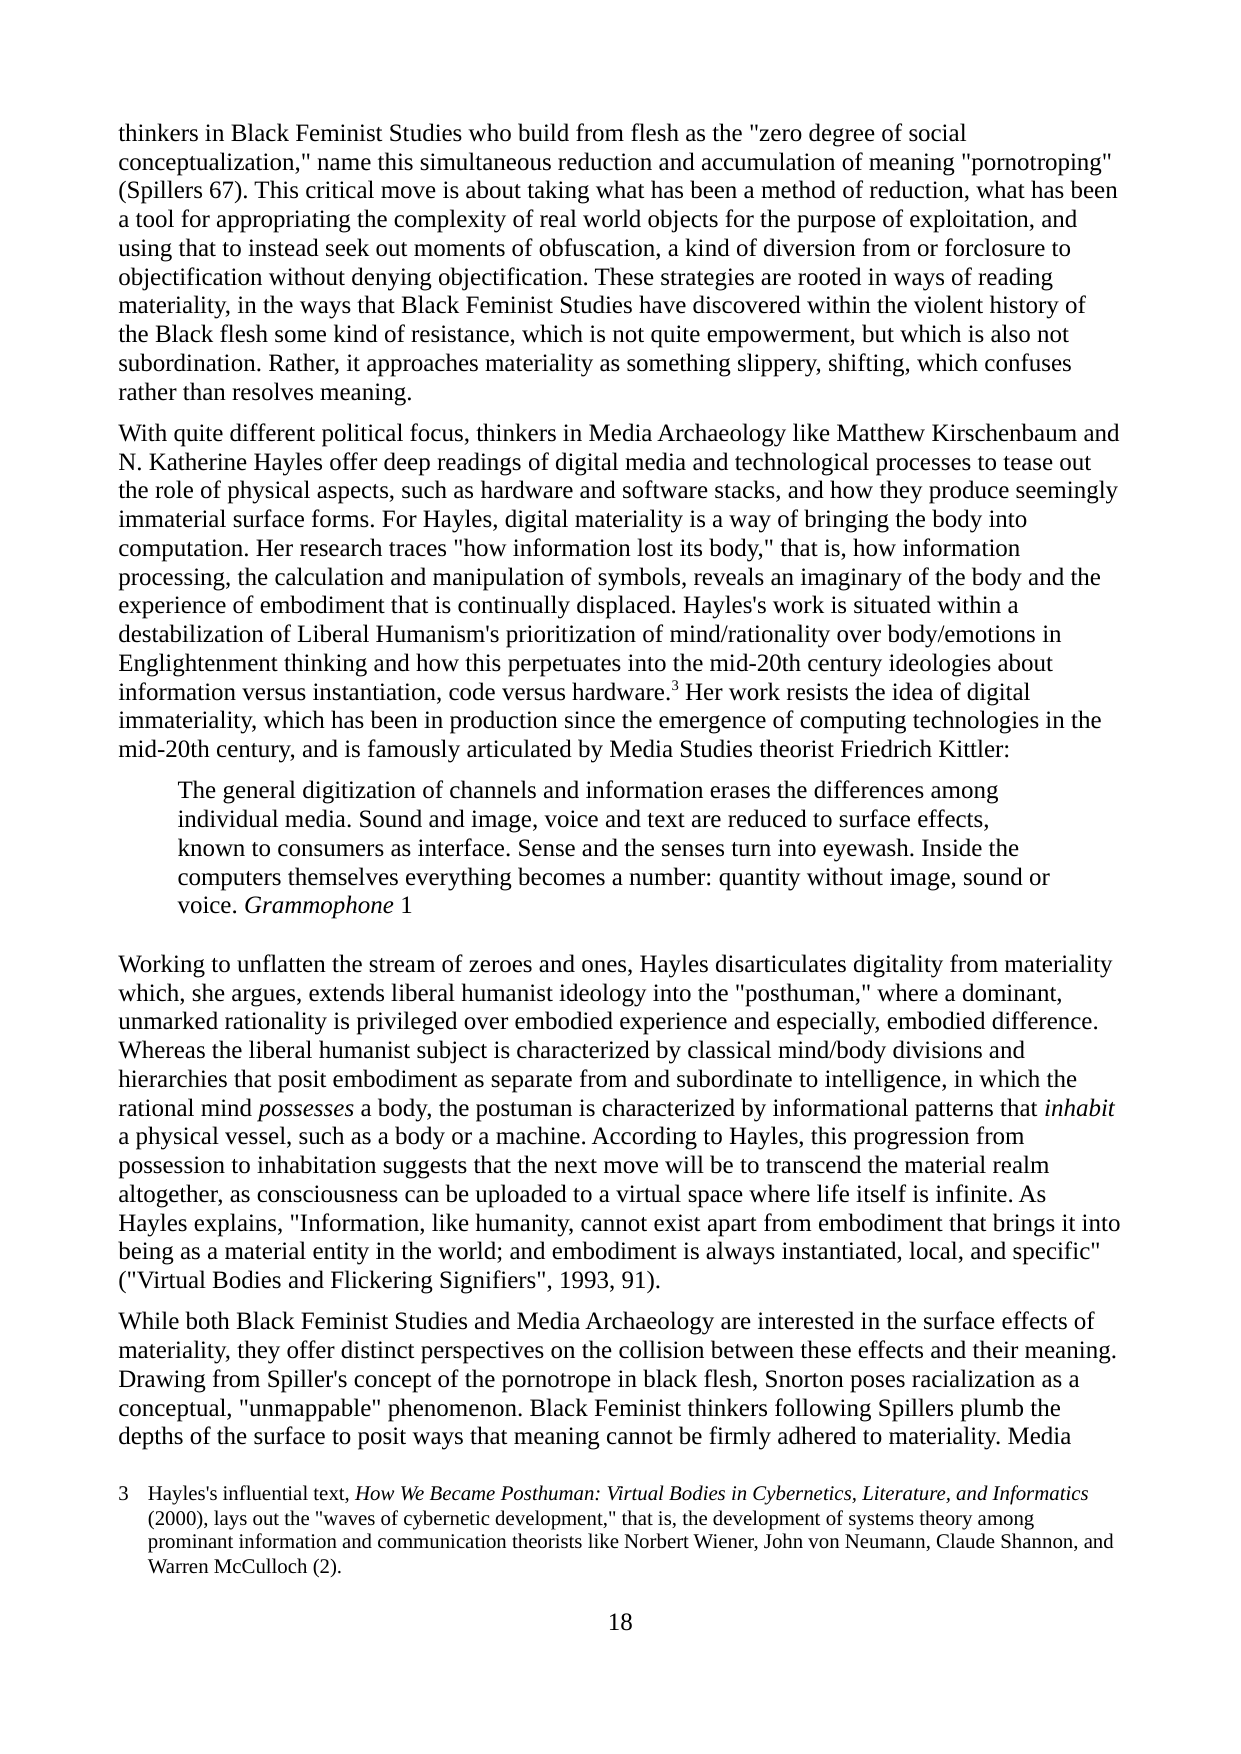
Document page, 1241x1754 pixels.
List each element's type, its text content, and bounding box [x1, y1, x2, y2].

text Hayles's influential text, How We Became Posthuman: Virtual Bodies in Cybernetics, Literature, and Informatics (2000), lays out the "waves of cybernetic development," that is, the development of systems theory among prominant information and communication theorists like Norbert Wiener, John von Neumann, Claude Shannon, and Warren McCulloch (2). [118, 1481, 1122, 1578]
text With quite different political focus, thinkers in Media Archaeology like Matthew Kirschenbaum and N. Katherine Hayles offer deep readings of digital media and technological processes to tease out the role of physical aspects, such as hardware and software stacks, and how they produce seemingly immaterial surface forms. For Hayles, digital materiality is a way of bringing the body into computation. Her research traces "how information lost its body," that is, how information processing, the calculation and manipulation of symbols, reveals an imaginary of the body and the experience of embodiment that is continually displaced. Hayles's work is situated within a destabilization of Liberal Humanism's prioritization of mind/rationality over body/emotions in Englightenment thinking and how this perpetuates into the mid-20th century ideologies about information versus instantiation, code versus hardware. Her work resists the idea of digital immateriality, which has been in production since the emergence of computing technologies in the mid-20th century, and is famously articulated by Media Studies theorist Friedrich Kittler: [118, 418, 1122, 763]
text Working to unflatten the stream of zeroes and ones, Hayles disarticulates digitality from materiality which, she argues, extends liberal humanist ideology into the "posthuman," where a dominant, unmarked rationality is privileged over embodied experience and especially, embodied difference. Whereas the liberal humanist subject is characterized by classical mind/body divisions and hierarchies that posit embodiment as separate from and subordinate to intelligence, in which the rational mind possesses a body, the postuman is characterized by informational patterns that inhabit a physical vessel, such as a body or a machine. According to Hayles, this progression from possession to inhabitation suggests that the next move will be to transcend the material realm altogether, as consciousness can be uploaded to a virtual space where life itself is infinite. As Hayles explains, "Information, like humanity, cannot exist apart from embodiment that brings it into being as a material entity in the world; and embodiment is always instantiated, local, and specific" ("Virtual Bodies and Flickering Signifiers", 1993, 91). [118, 949, 1122, 1294]
text While both Black Feminist Studies and Media Archaeology are interested in the surface effects of materiality, they offer distinct perspectives on the collision between these effects and their meaning. Drawing from Spiller's concept of the pornotrope in black flesh, Snorton poses racialization as a conceptual, "unmappable" phenomenon. Black Feminist thinkers following Spillers plumb the depths of the surface to posit ways that meaning cannot be firmly adhered to materiality. Media [118, 1306, 1122, 1450]
text The general digitization of channels and information erases the differences among individual media. Sound and image, voice and text are reduced to surface effects, known to consumers as interface. Sense and the senses turn into eyewash. Inside the computers themselves everything becomes a number: quantity without image, sound or voice. Grammophone 1 [177, 776, 1063, 919]
text thinkers in Black Feminist Studies who build from flesh as the "zero degree of social conceptualization," name this simultaneous reduction and accumulation of meaning "pornotroping" (Spillers 67). This critical move is about taking what has been a method of reduction, what has been a tool for appropriating the complexity of real world objects for the purpose of exploitation, and using that to instead seek out moments of obfuscation, a kind of diversion from or forclosure to objectification without denying objectification. These strategies are rooted in ways of reading materiality, in the ways that Black Feminist Studies have discovered within the violent history of the Black flesh some kind of resistance, which is not quite empowerment, but which is also not subordination. Rather, it approaches materiality as something slippery, shifting, which confuses rather than resolves meaning. [118, 118, 1122, 406]
